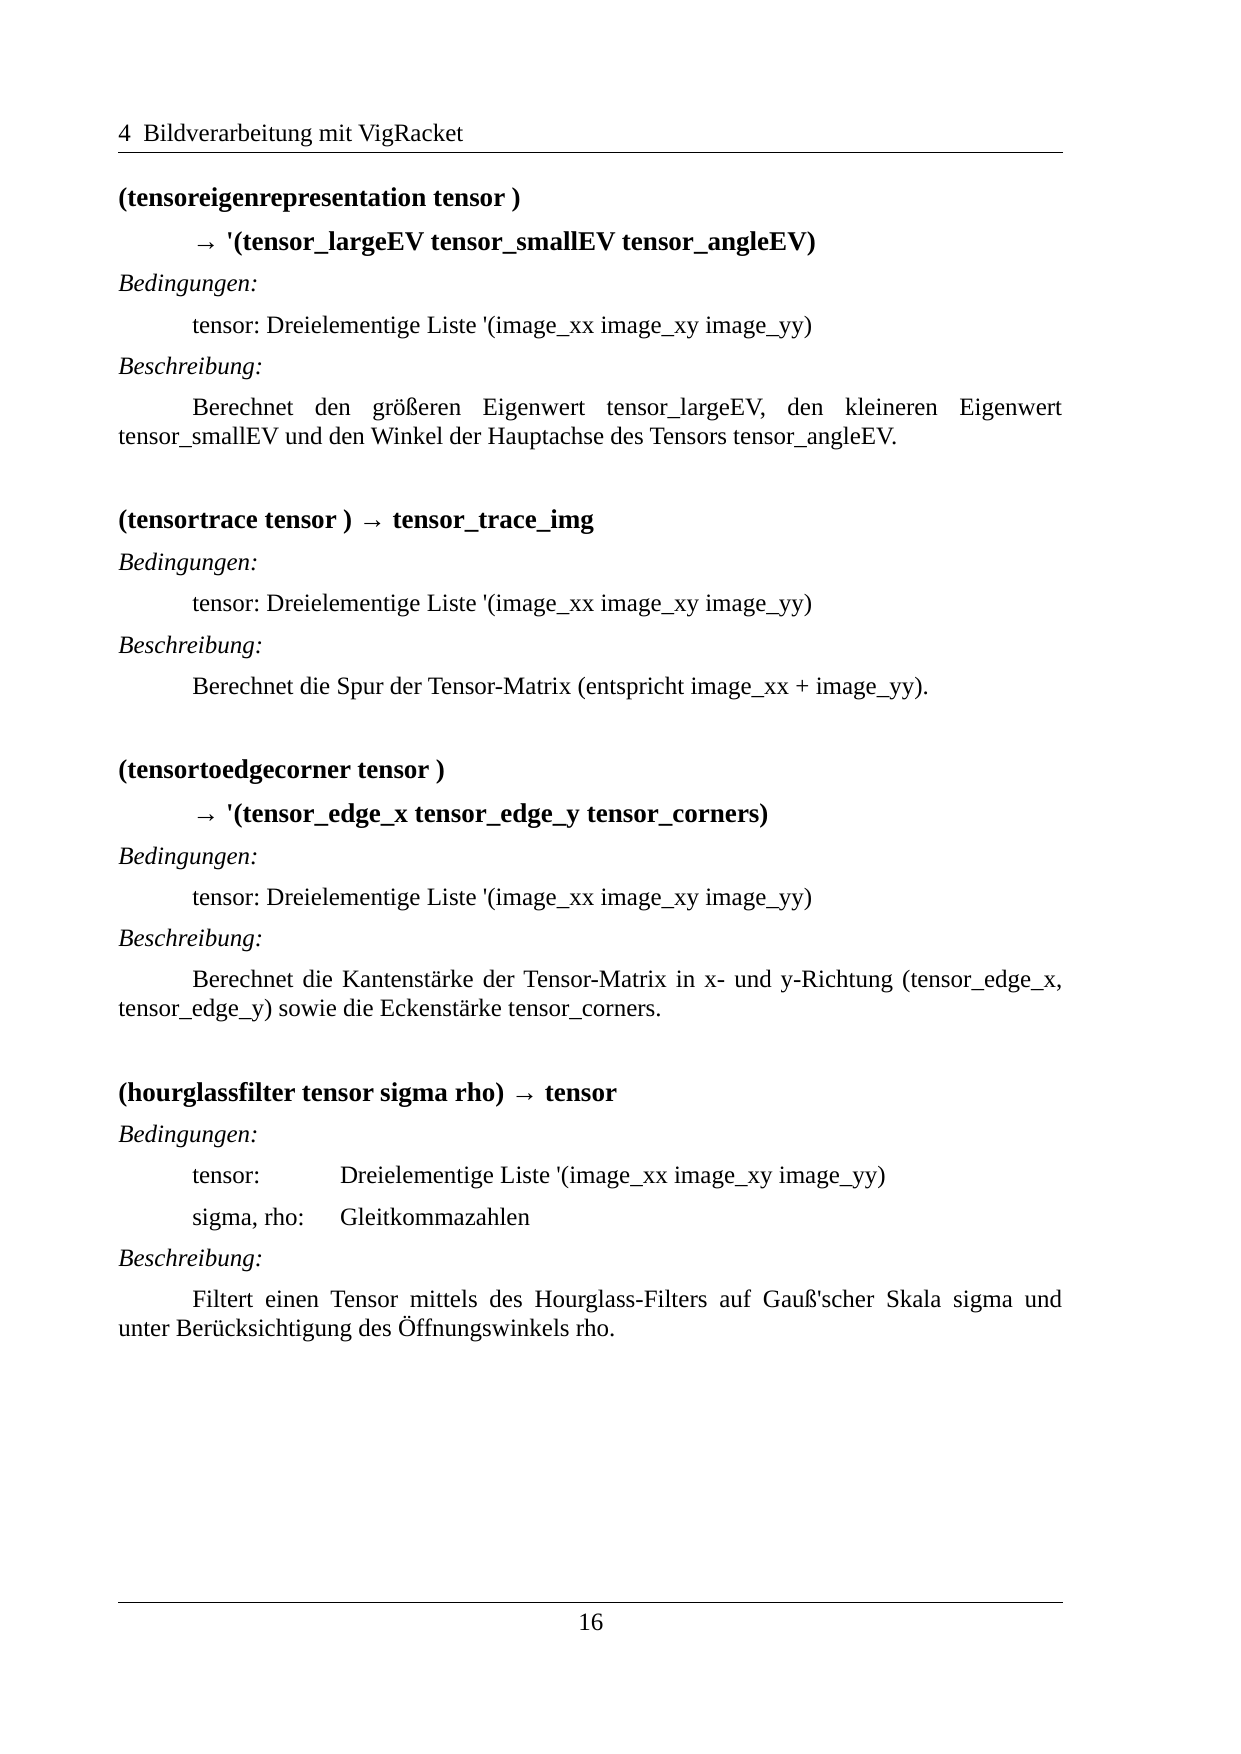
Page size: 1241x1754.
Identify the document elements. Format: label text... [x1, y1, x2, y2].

text Beschreibung: [118, 630, 1063, 658]
text Bedingungen: [118, 547, 1063, 576]
text Bedingungen: [118, 1119, 1063, 1148]
text Berechnet den größeren Eigenwert tensor_largeEV, den kleineren Eigenwert tensor_smallEV und den Winkel der Hauptachse des Tensors tensor_angleEV. [118, 392, 1063, 450]
text sigma, rho: Gleitkommazahlen [118, 1202, 1063, 1231]
text Beschreibung: [118, 923, 1063, 952]
text (tensortrace tensor ) → tensor_trace_img [118, 503, 1063, 535]
text Beschreibung: [118, 351, 1063, 380]
text tensor: Dreielementige Liste '(image_xx image_xy image_yy) [118, 882, 1063, 911]
text → '(tensor_largeEV tensor_smallEV tensor_angleEV) [118, 225, 1063, 256]
text (hourglassfilter tensor sigma rho) → tensor [118, 1076, 1063, 1107]
text (tensoreigenrepresentation tensor ) [118, 181, 1063, 212]
text → '(tensor_edge_x tensor_edge_y tensor_corners) [118, 797, 1063, 828]
text Bedingungen: [118, 268, 1063, 297]
text Berechnet die Spur der Tensor-Matrix (entspricht image_xx + image_yy). [118, 671, 1063, 700]
text Beschreibung: [118, 1243, 1063, 1272]
text tensor: Dreielementige Liste '(image_xx image_xy image_yy) [118, 588, 1063, 617]
text Filtert einen Tensor mittels des Hourglass-Filters auf Gauß'scher Skala sigma und unter Berücksichtigung des Öffnungswinkels rho. [118, 1284, 1063, 1342]
text Bedingungen: [118, 841, 1063, 869]
text Berechnet die Kantenstärke der Tensor-Matrix in x- und y-Richtung (tensor_edge_x, tensor_edge_y) sowie die Eckenstärke tensor_corners. [118, 964, 1063, 1022]
text tensor: Dreielementige Liste '(image_xx image_xy image_yy) [118, 1161, 1063, 1189]
text (tensortoedgecorner tensor ) [118, 753, 1063, 784]
text tensor: Dreielementige Liste '(image_xx image_xy image_yy) [118, 310, 1063, 338]
